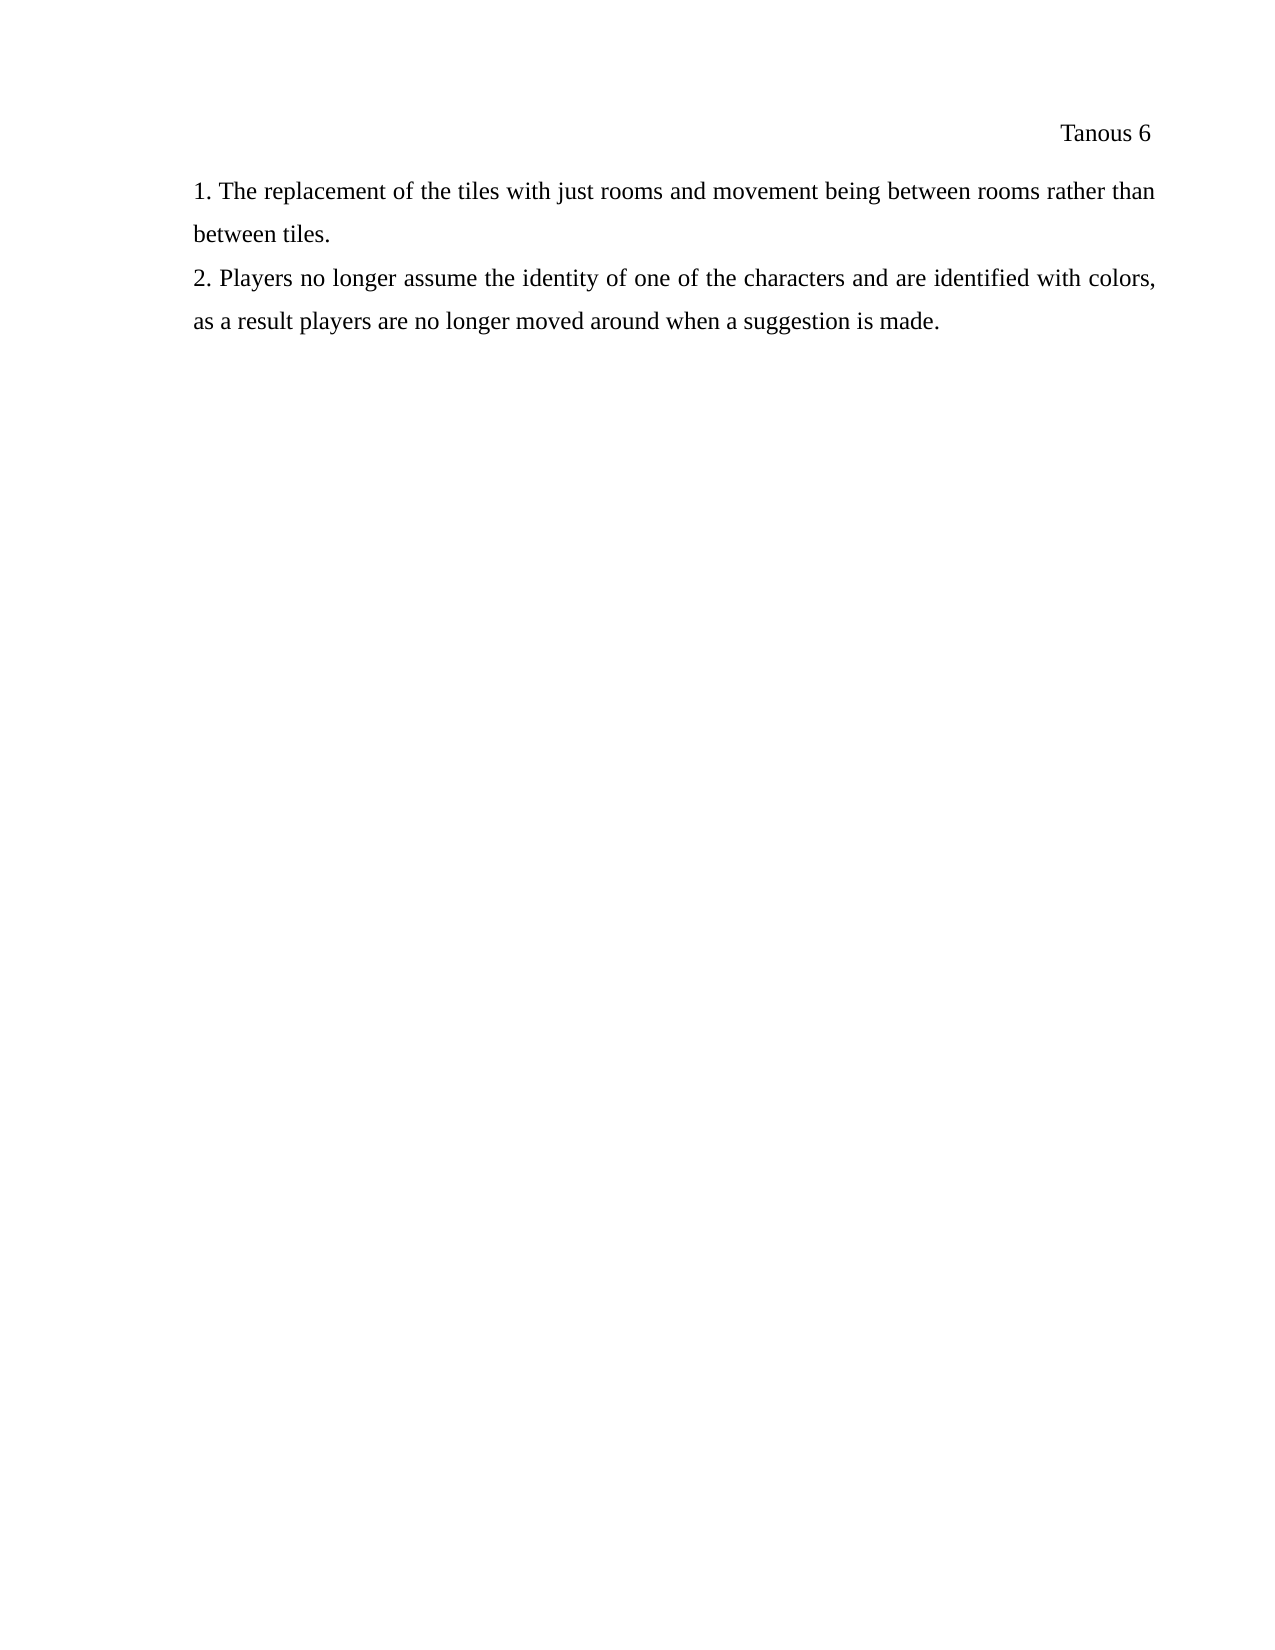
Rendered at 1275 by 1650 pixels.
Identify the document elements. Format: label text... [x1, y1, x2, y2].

text 2. Players no longer assume the identity of one of the characters and are identified with colors, as a result players are no longer moved around when a suggestion is made. [193, 263, 1157, 334]
text 1. The replacement of the tiles with just rooms and movement being between rooms rather than between tiles. [193, 176, 1157, 248]
